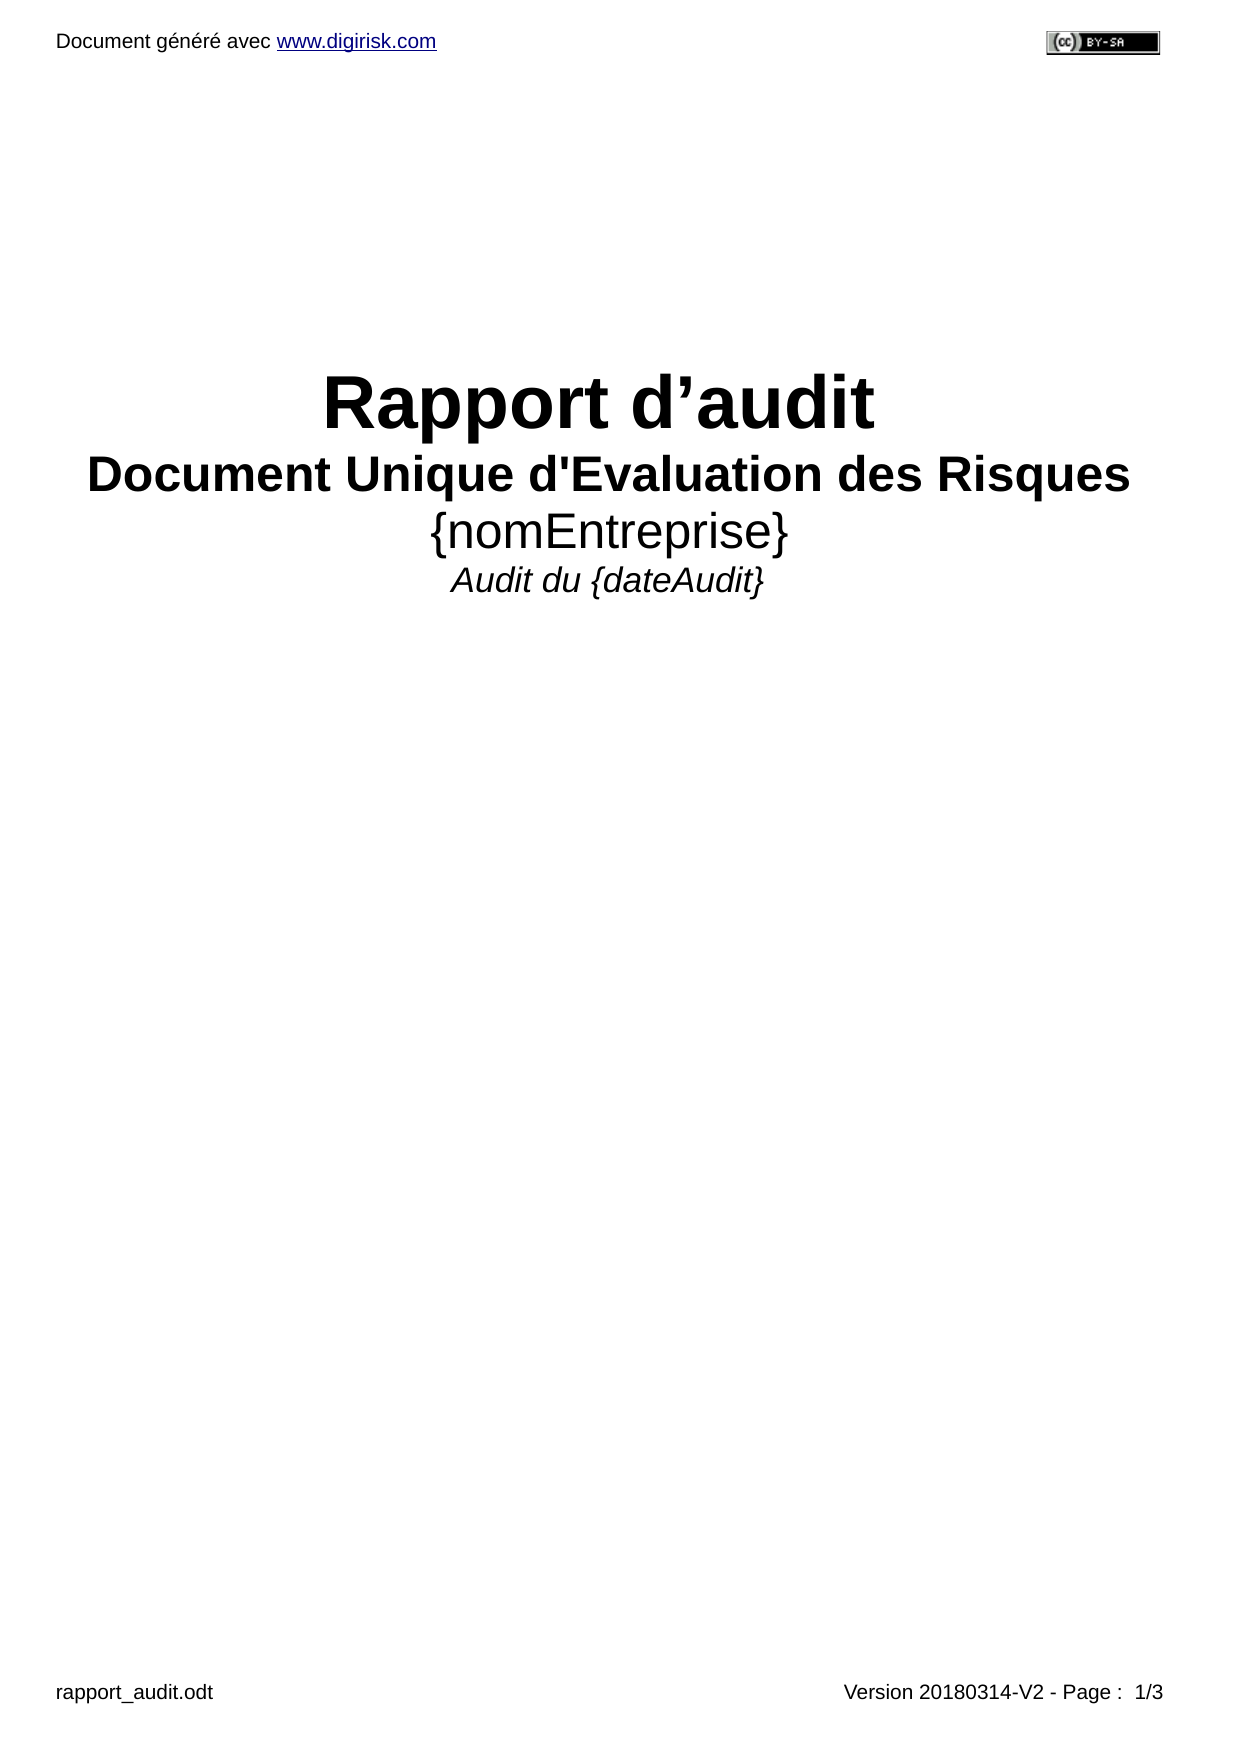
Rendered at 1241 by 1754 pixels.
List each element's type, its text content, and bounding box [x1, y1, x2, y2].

picture [1046, 31, 1161, 55]
text {nomEntreprise} [56, 502, 1163, 559]
text Audit du {dateAudit} [56, 559, 1163, 600]
text Document Unique d'Evaluation des Risques [56, 444, 1163, 502]
text Rapport d’audit [56, 358, 1163, 444]
